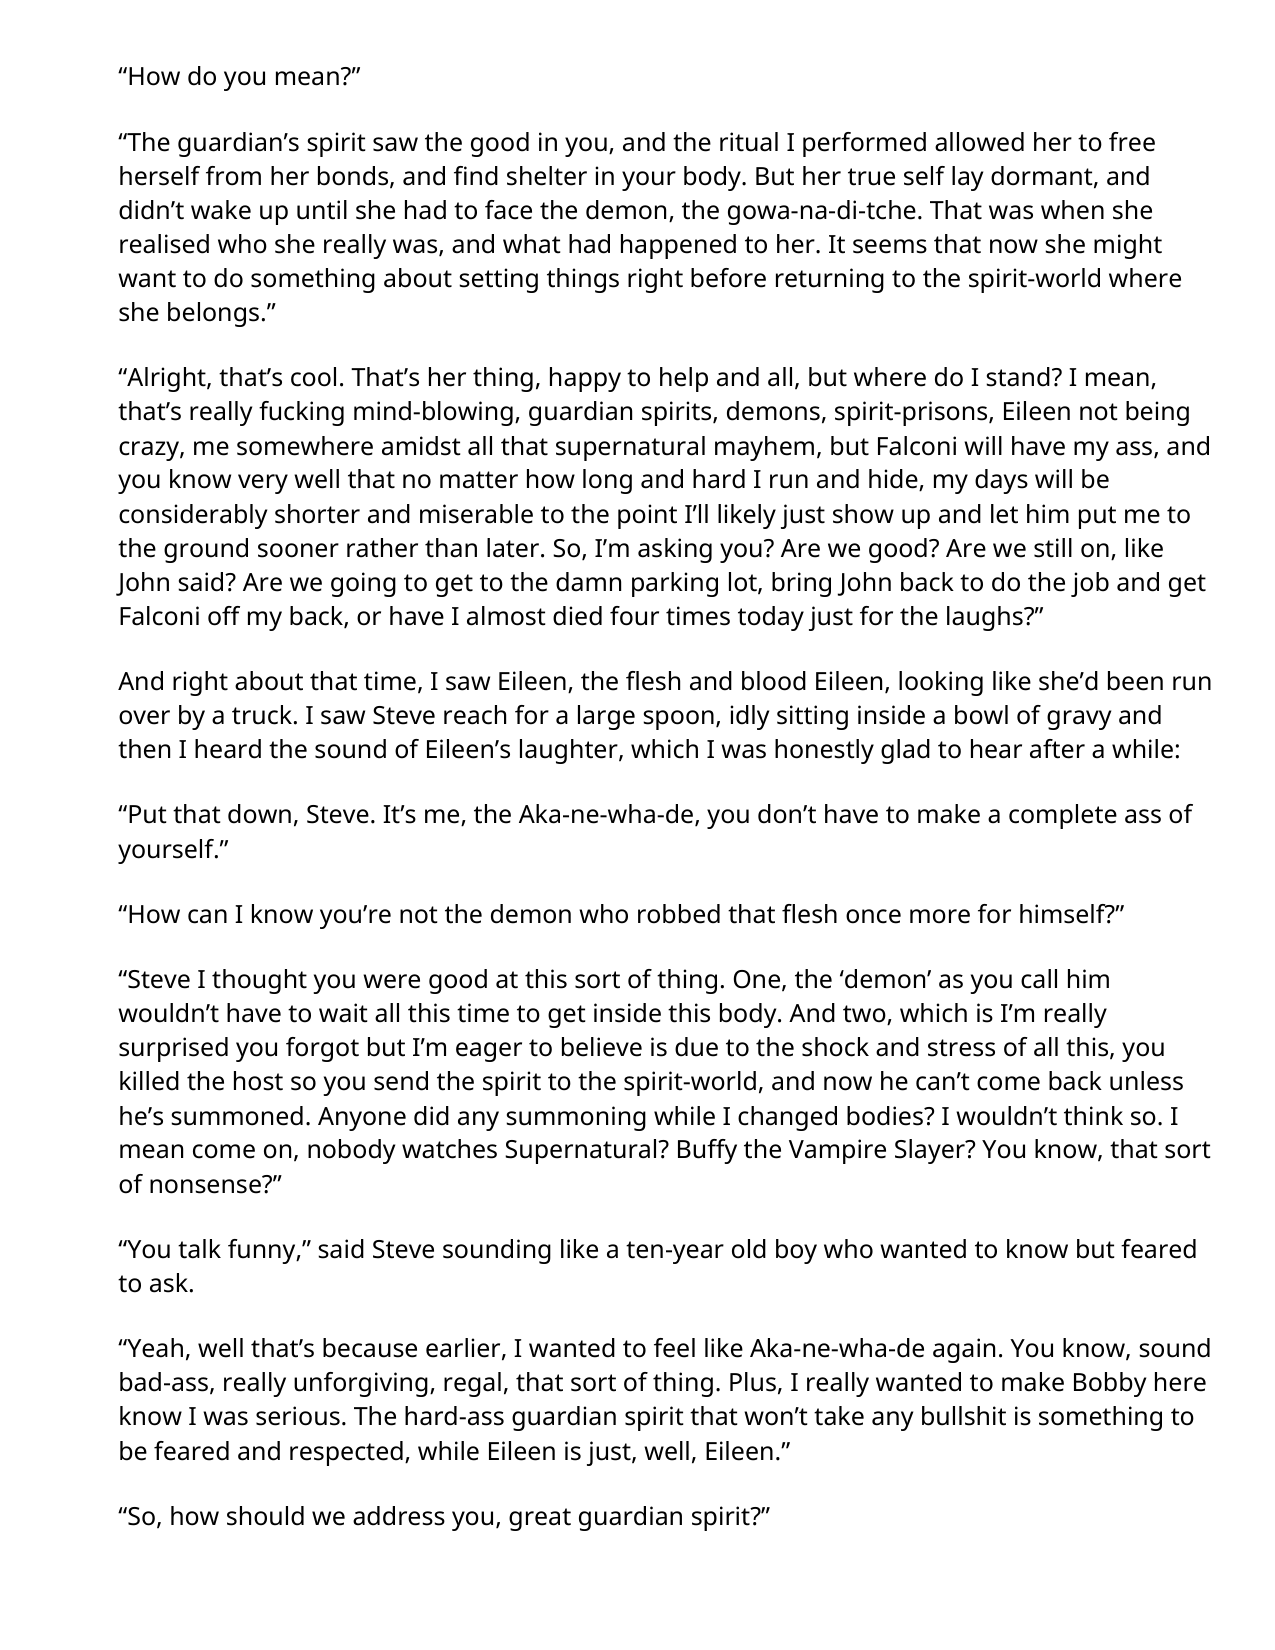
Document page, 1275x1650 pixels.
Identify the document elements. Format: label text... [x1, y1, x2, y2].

text And right about that time, I saw Eileen, the flesh and blood Eileen, looking like she’d been run over by a truck. I saw Steve reach for a large spoon, idly sitting inside a bowl of gravy and then I heard the sound of Eileen’s laughter, which I was honestly glad to hear after a while: [118, 664, 1216, 766]
text “The guardian’s spirit saw the good in you, and the ritual I performed allowed her to free herself from her bonds, and find shelter in your body. But her true self lay dormant, and didn’t wake up until she had to face the demon, the gowa-na-di-tche. That was when she realised who she really was, and what had happened to her. It seems that now she might want to do something about setting things right before returning to the spirit-world where she belongs.” [118, 124, 1216, 329]
text “So, how should we address you, great guardian spirit?” [118, 1498, 1216, 1532]
text “How do you mean?” [118, 59, 1216, 93]
text “Put that down, Steve. It’s me, the Aka-ne-wha-de, you don’t have to make a complete ass of yourself.” [118, 797, 1216, 865]
text “Yeah, well that’s because earlier, I wanted to feel like Aka-ne-wha-de again. You know, sound bad-ass, really unforgiving, regal, that sort of thing. Plus, I really wanted to make Bobby here know I was serious. The hard-ass guardian spirit that won’t take any bullshit is something to be feared and respected, while Eileen is just, well, Eileen.” [118, 1331, 1216, 1467]
text “Steve I thought you were good at this sort of thing. One, the ‘demon’ as you call him wouldn’t have to wait all this time to get inside this body. And two, which is I’m really surprised you forgot but I’m eager to believe is due to the shock and stress of all this, you killed the host so you send the spirit to the spirit-world, and now he can’t come back unless he’s summoned. Anyone did any summoning while I changed bodies? I wouldn’t think so. I mean come on, nobody watches Supernatural? Buffy the Vampire Slayer? You know, that sort of nonsense?” [118, 962, 1216, 1200]
text “How can I know you’re not the demon who robbed that flesh once more for himself?” [118, 897, 1216, 931]
text “Alright, that’s cool. That’s her thing, happy to help and all, but where do I stand? I mean, that’s really fucking mind-blowing, guardian spirits, demons, spirit-prisons, Eileen not being crazy, me somewhere amidst all that supernatural mayhem, but Falconi will have my ass, and you know very well that no matter how long and hard I run and hide, my days will be considerably shorter and miserable to the point I’ll likely just show up and let him put me to the ground sooner rather than later. So, I’m asking you? Are we good? Are we still on, like John said? Are we going to get to the damn parking lot, bring John back to do the job and get Falconi off my back, or have I almost died four times today just for the laughs?” [118, 360, 1216, 632]
text “You talk funny,” said Steve sounding like a ten-year old boy who wanted to know but feared to ask. [118, 1232, 1216, 1300]
